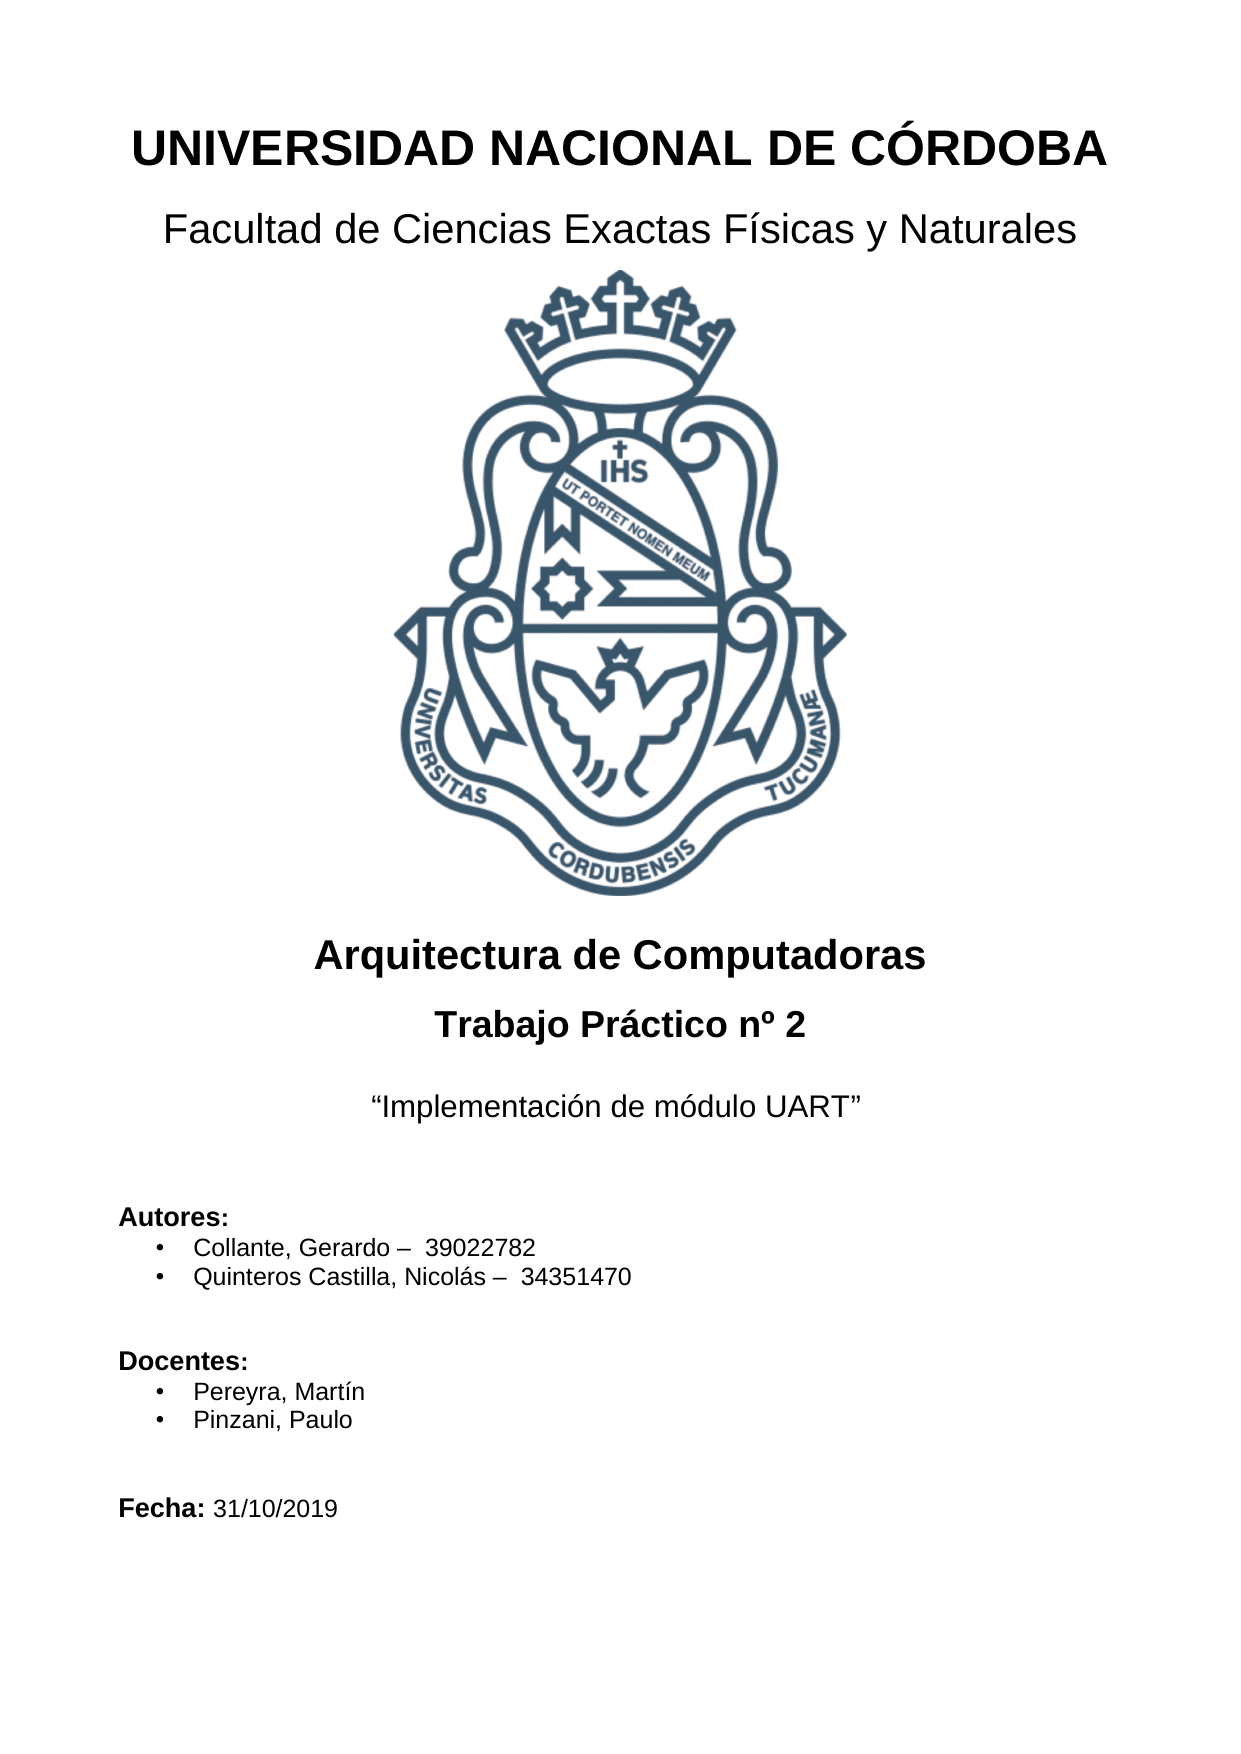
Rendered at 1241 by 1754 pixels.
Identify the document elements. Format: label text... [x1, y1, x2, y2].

list Pinzani, Paulo [156, 1406, 1122, 1434]
text “Implementación de módulo UART” [118, 1088, 1122, 1124]
picture [393, 270, 847, 896]
list Pereyra, Martín [156, 1377, 1122, 1406]
text Fecha: 31/10/2019 [118, 1492, 1122, 1523]
text Arquitectura de Computadoras [118, 930, 1122, 978]
text Docentes: [118, 1345, 1122, 1377]
list Collante, Gerardo – 39022782 [156, 1233, 1122, 1261]
list Autores: [118, 1201, 1122, 1233]
text UNIVERSIDAD NACIONAL DE CÓRDOBA [118, 118, 1122, 176]
text Facultad de Ciencias Exactas Físicas y Naturales [118, 204, 1122, 252]
list Quinteros Castilla, Nicolás – 34351470 [156, 1261, 1122, 1290]
text Trabajo Práctico nº 2 [118, 1002, 1122, 1045]
